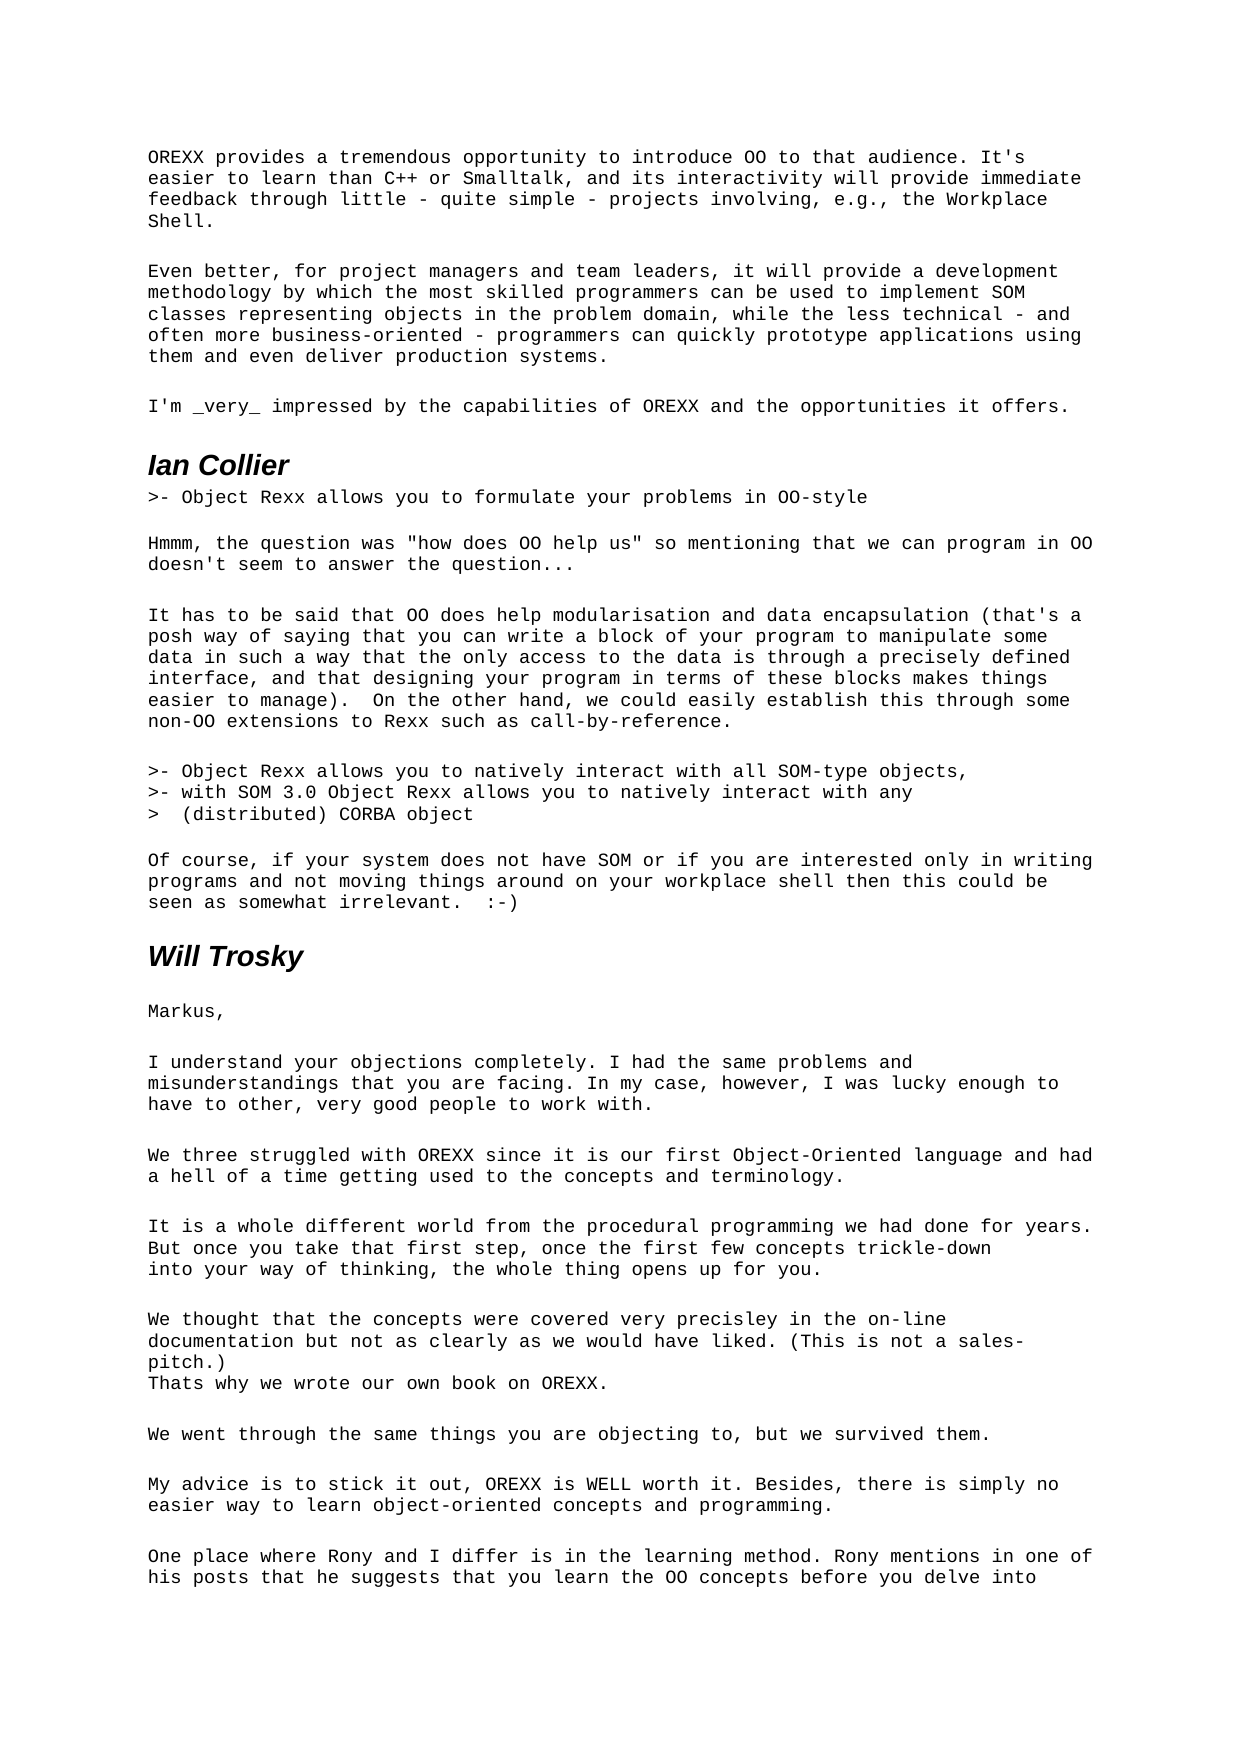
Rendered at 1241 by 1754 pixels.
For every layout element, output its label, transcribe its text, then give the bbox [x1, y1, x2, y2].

subtitle Will Trosky [148, 939, 1093, 973]
text Even better, for project managers and team leaders, it will provide a development methodology by which the most skilled programmers can be used to implement SOM classes representing objects in the problem domain, while the less technical - and often more business-oriented - programmers can quickly prototype applications using them and even deliver production systems. [148, 262, 1093, 368]
text We three struggled with OREXX since it is our first Object-Oriented language and had a hell of a time getting used to the concepts and terminology. [148, 1146, 1093, 1188]
subtitle Ian Collier [148, 448, 1093, 481]
text I understand your objections completely. I had the same problems and misunderstandings that you are facing. In my case, however, I was lucky enough to have to other, very good people to work with. [148, 1053, 1093, 1116]
text One place where Rony and I differ is in the learning method. Rony mentions in one of his posts that he suggests that you learn the OO concepts before you delve into [148, 1546, 1093, 1589]
text >- Object Rexx allows you to natively interact with all SOM-type objects, >- with SOM 3.0 Object Rexx allows you to natively interact with any > (distributed) CORBA object [148, 762, 1093, 826]
text I'm _very_ impressed by the capabilities of OREXX and the opportunities it offers. [148, 397, 1093, 418]
text It has to be said that OO does help modularisation and data encapsulation (that's a posh way of saying that you can write a block of your program to manipulate some data in such a way that the only access to the data is through a precisely defined interface, and that designing your program in terms of these blocks makes things easier to manage). On the other hand, we could easily establish this through some non-OO extensions to Rexx such as call-by-reference. [148, 605, 1093, 733]
text Hmmm, the question was "how does OO help us" so mentioning that we can program in OO doesn't seem to answer the question... [148, 534, 1093, 576]
text Markus, [148, 1002, 1093, 1023]
text We thought that the concepts were covered very precisley in the on-line documentation but not as clearly as we would have liked. (This is not a sales-pitch.) Thats why we wrote our own book on OREXX. [148, 1310, 1093, 1395]
text >- Object Rexx allows you to formulate your problems in OO-style [148, 487, 1093, 509]
text OREXX provides a tremendous opportunity to introduce OO to that audience. It's easier to learn than C++ or Smalltalk, and its interactivity will provide immediate feedback through little - quite simple - projects involving, e.g., the Workplace Shell. [148, 148, 1093, 233]
text We went through the same things you are objecting to, but we survived them. [148, 1424, 1093, 1446]
text It is a whole different world from the procedural programming we had done for years. But once you take that first step, once the first few concepts trickle-down into your way of thinking, the whole thing opens up for you. [148, 1217, 1093, 1281]
text My advice is to stick it out, OREXX is WELL worth it. Besides, there is simply no easier way to learn object-oriented concepts and programming. [148, 1475, 1093, 1517]
text Of course, if your system does not have SOM or if you are interested only in writing programs and not moving things around on your workplace shell then this could be seen as somewhat irrelevant. :-) [148, 851, 1093, 914]
